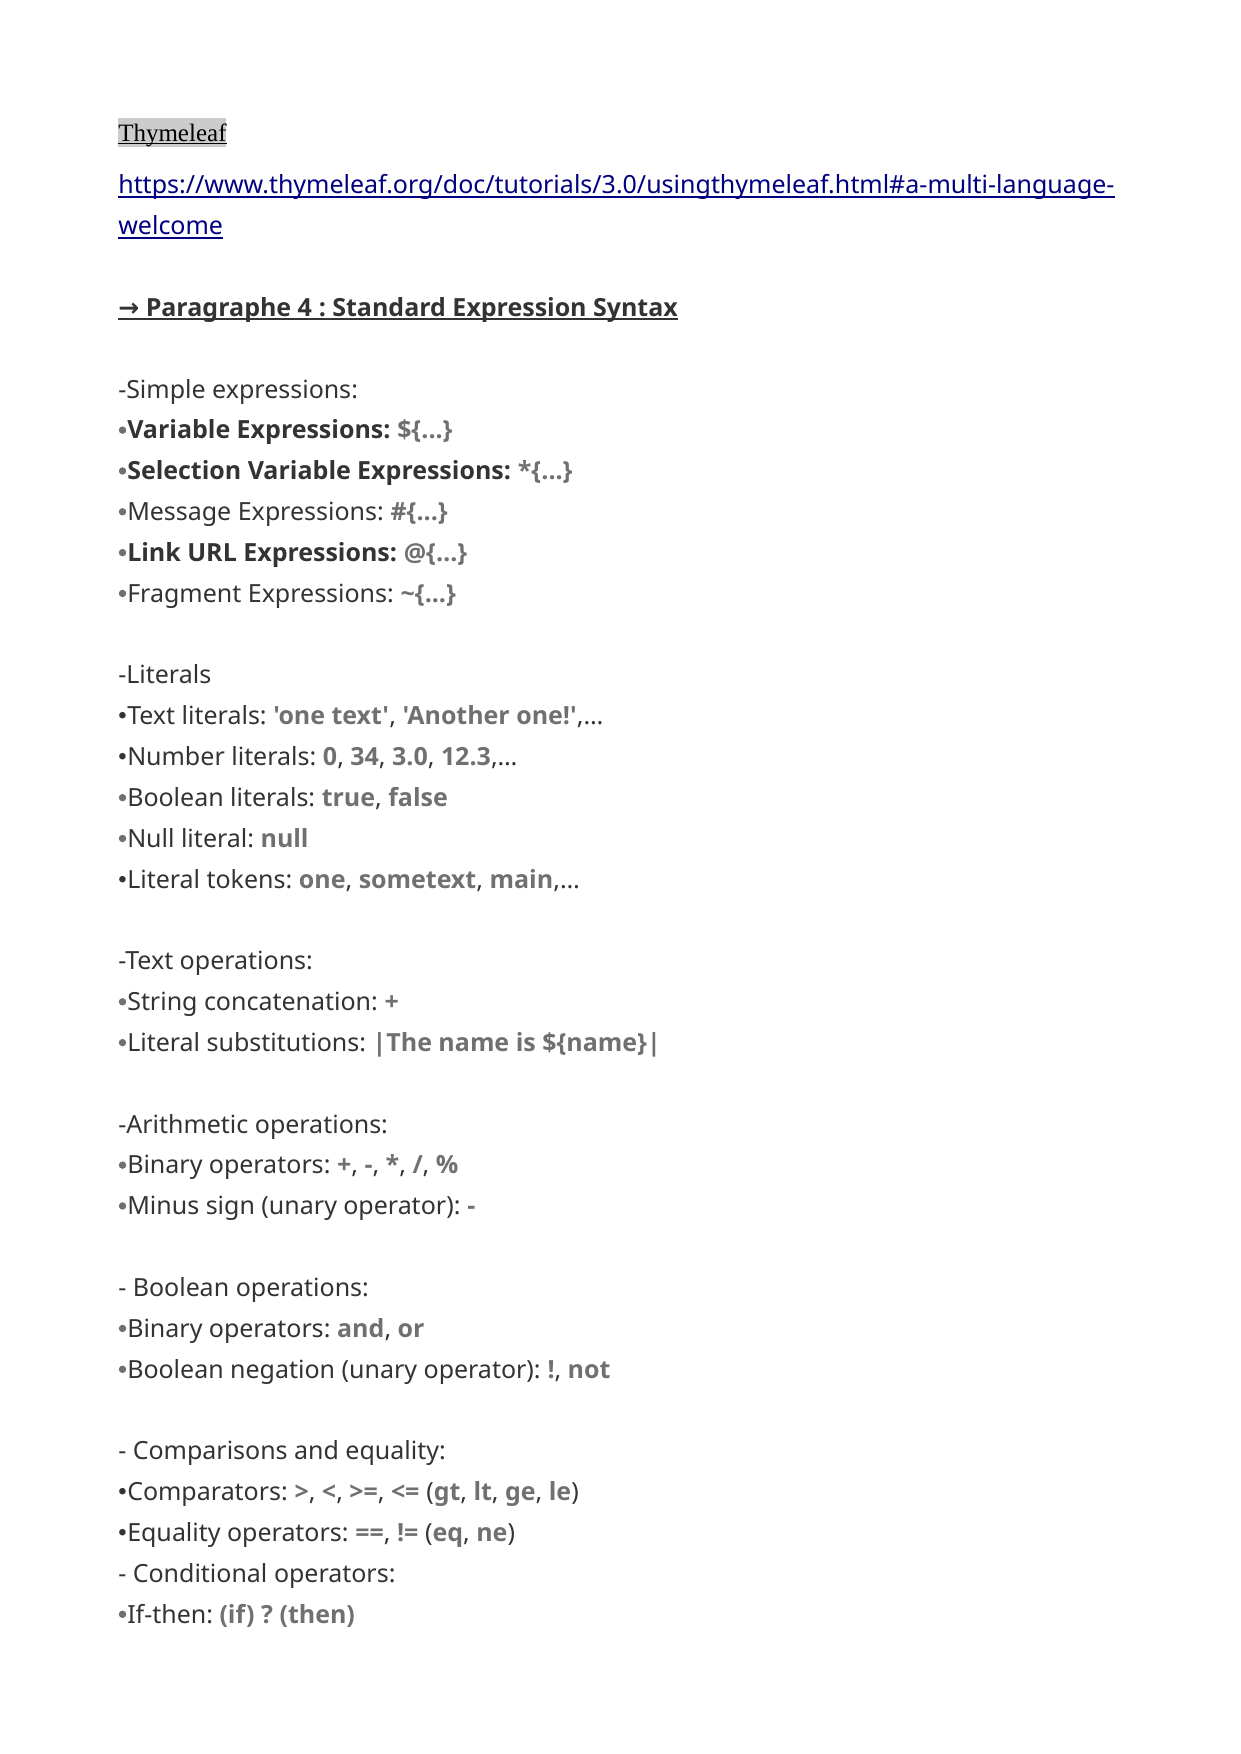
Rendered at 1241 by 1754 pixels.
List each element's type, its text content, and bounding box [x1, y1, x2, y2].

list String concatenation: + [118, 984, 1122, 1018]
list -Text operations: [118, 943, 1122, 977]
list Text literals: 'one text', 'Another one!',… [118, 698, 1122, 732]
list - Comparisons and equality: [118, 1433, 1122, 1467]
text https://www.thymeleaf.org/doc/tutorials/3.0/usingthymeleaf.html#a-multi-language-welcome [118, 167, 1122, 242]
list Minus sign (unary operator): - [118, 1188, 1122, 1222]
list Boolean negation (unary operator): !, not [118, 1351, 1122, 1385]
list Selection Variable Expressions: *{...} [118, 453, 1122, 487]
list Message Expressions: #{...} [118, 494, 1122, 528]
list Literal substitutions: |The name is ${name}| [118, 1025, 1122, 1059]
list Equality operators: ==, != (eq, ne) [118, 1515, 1122, 1549]
list - Conditional operators: [118, 1556, 1122, 1589]
list Number literals: 0, 34, 3.0, 12.3,… [118, 739, 1122, 773]
list Binary operators: and, or [118, 1311, 1122, 1344]
list Comparators: >, <, >=, <= (gt, lt, ge, le) [118, 1474, 1122, 1508]
list Binary operators: +, -, *, /, % [118, 1147, 1122, 1181]
list Variable Expressions: ${...} [118, 412, 1122, 446]
list - Boolean operations: [118, 1270, 1122, 1304]
list Literal tokens: one, sometext, main,… [118, 861, 1122, 895]
text → Paragraphe 4 : Standard Expression Syntax [118, 290, 1122, 324]
list -Arithmetic operations: [118, 1106, 1122, 1140]
list Link URL Expressions: @{…} [118, 535, 1122, 569]
text Thymeleaf [118, 118, 1122, 147]
list If-then: (if) ? (then) [118, 1596, 1122, 1630]
list Boolean literals: true, false [118, 780, 1122, 814]
list -Literals [118, 657, 1122, 691]
list -Simple expressions: [118, 371, 1122, 405]
list Fragment Expressions: ~{...} [118, 576, 1122, 609]
list Null literal: null [118, 821, 1122, 854]
